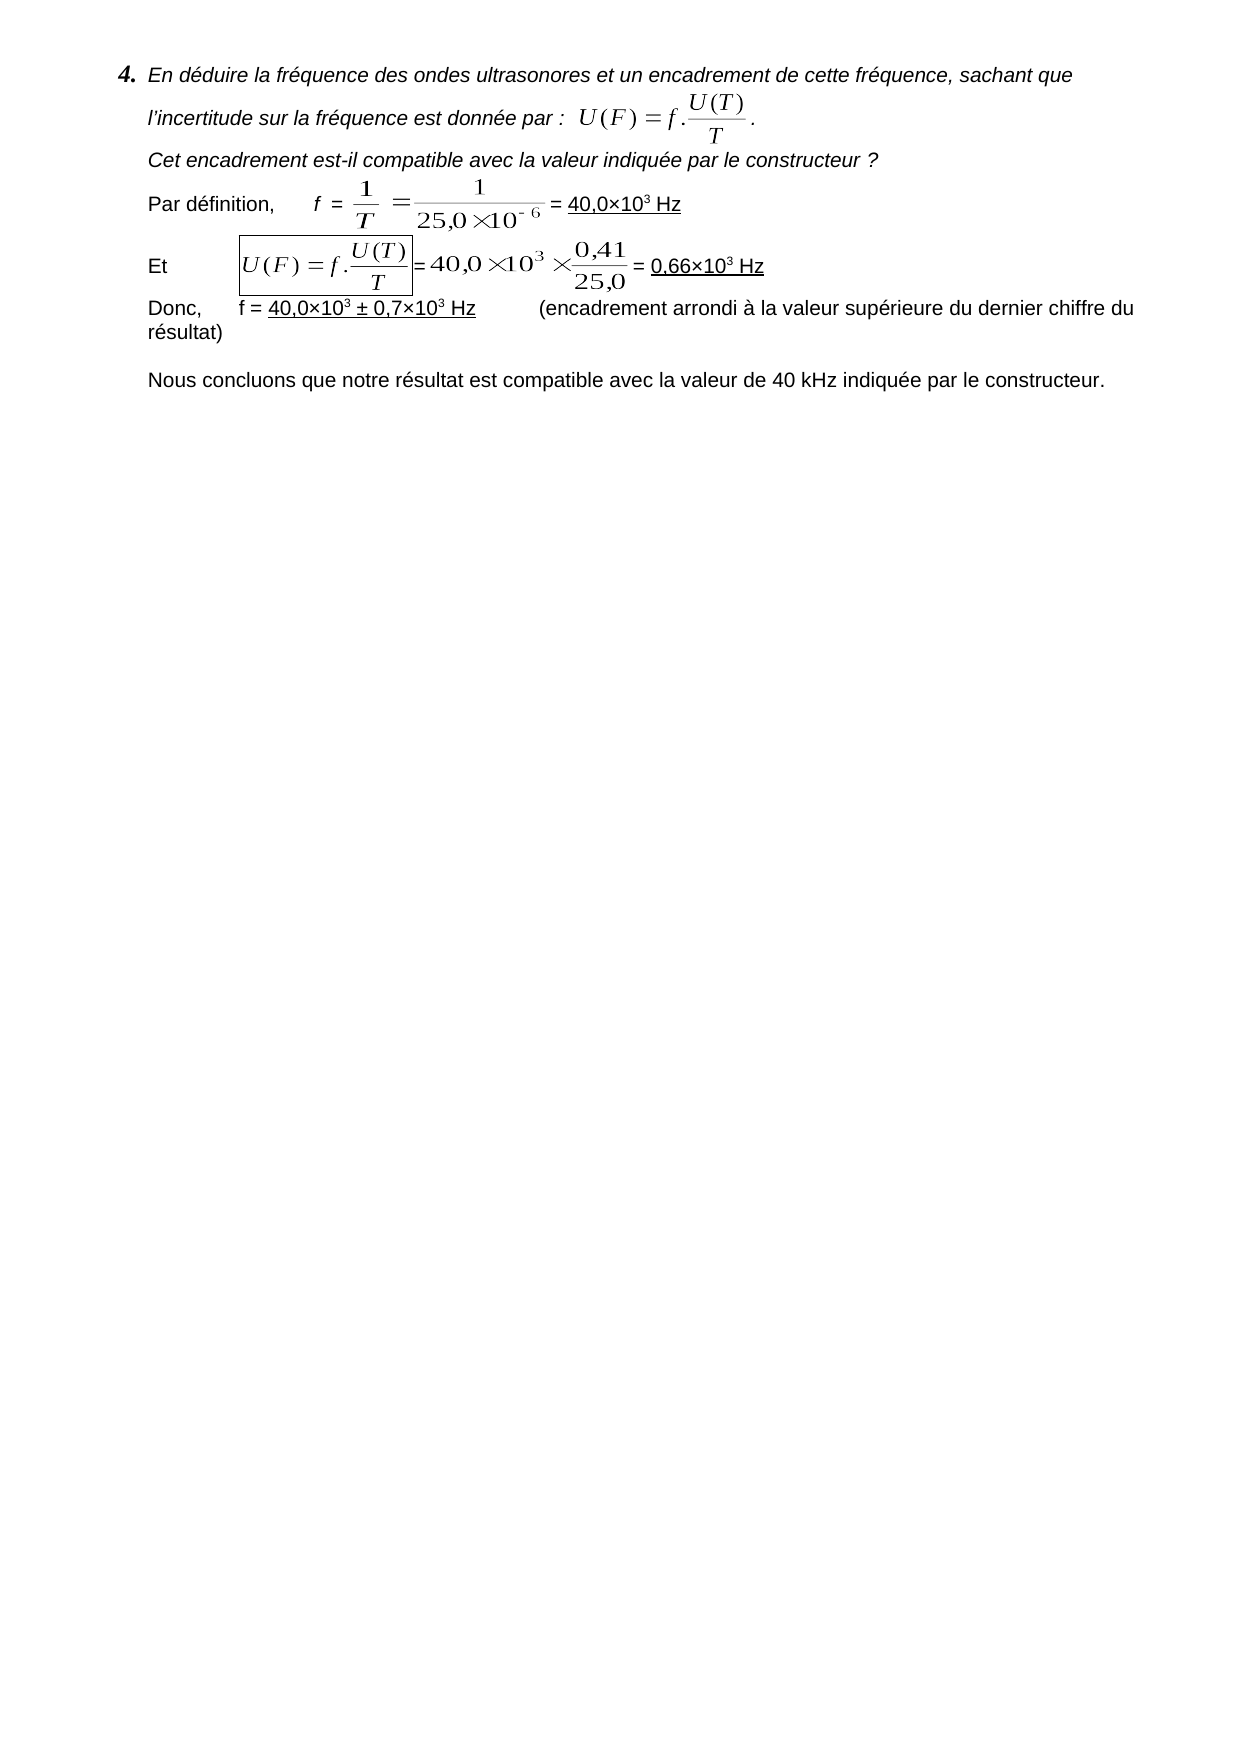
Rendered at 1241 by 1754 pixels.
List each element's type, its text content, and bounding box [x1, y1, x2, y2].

list En déduire la fréquence des ondes ultrasonores et un encadrement de cette fréquence, sachant que l’incertitude sur la fréquence est donnée par : . Cet encadrement est-il compatible avec la valeur indiquée par le constructeur ? [118, 59, 1181, 172]
text Donc, f = 40,0×103 ± 0,7×103 Hz (encadrement arrondi à la valeur supérieure du dernier chiffre du résultat) [148, 296, 1181, 344]
text [240, 236, 412, 295]
text Et [148, 235, 239, 296]
text == 0,66×103 Hz [413, 235, 1181, 296]
text Nous concluons que notre résultat est compatible avec la valeur de 40 kHz indiquée par le constructeur. [148, 368, 1181, 392]
text Par définition, f = = 40,0×103 Hz [148, 172, 1181, 235]
